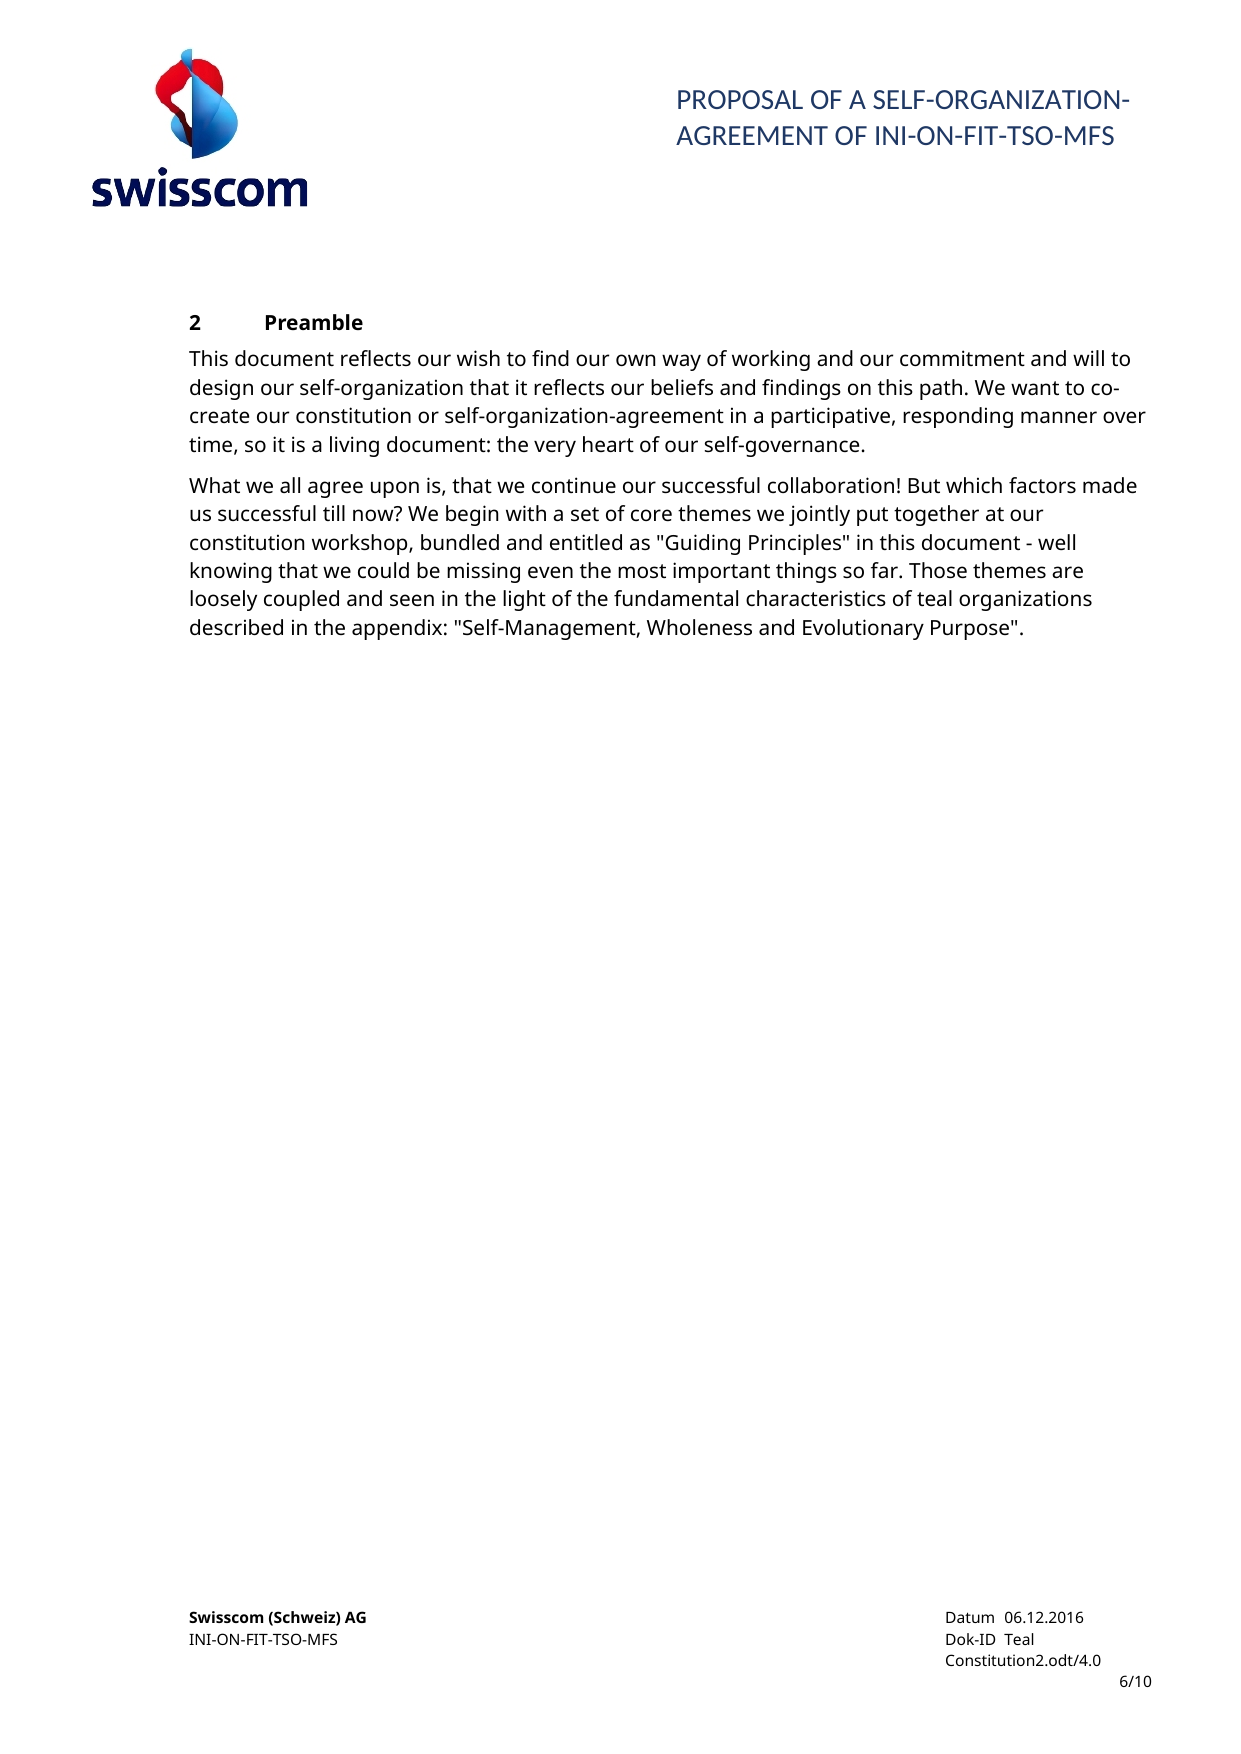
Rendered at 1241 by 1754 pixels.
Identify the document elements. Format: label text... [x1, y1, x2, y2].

subtitle Preamble [189, 308, 1152, 336]
picture [91, 47, 308, 207]
text This document reflects our wish to find our own way of working and our commitment and will to design our self-organization that it reflects our beliefs and findings on this path. We want to co-create our constitution or self-organization-agreement in a participative, responding manner over time, so it is a living document: the very heart of our self-governance. [189, 344, 1152, 458]
text What we all agree upon is, that we continue our successful collaboration! But which factors made us successful till now? We begin with a set of core themes we jointly put together at our constitution workshop, bundled and entitled as "Guiding Principles" in this document - well knowing that we could be missing even the most important things so far. Those themes are loosely coupled and seen in the light of the fundamental characteristics of teal organizations described in the appendix: "Self-Management, Wholeness and Evolutionary Purpose". [189, 471, 1152, 641]
